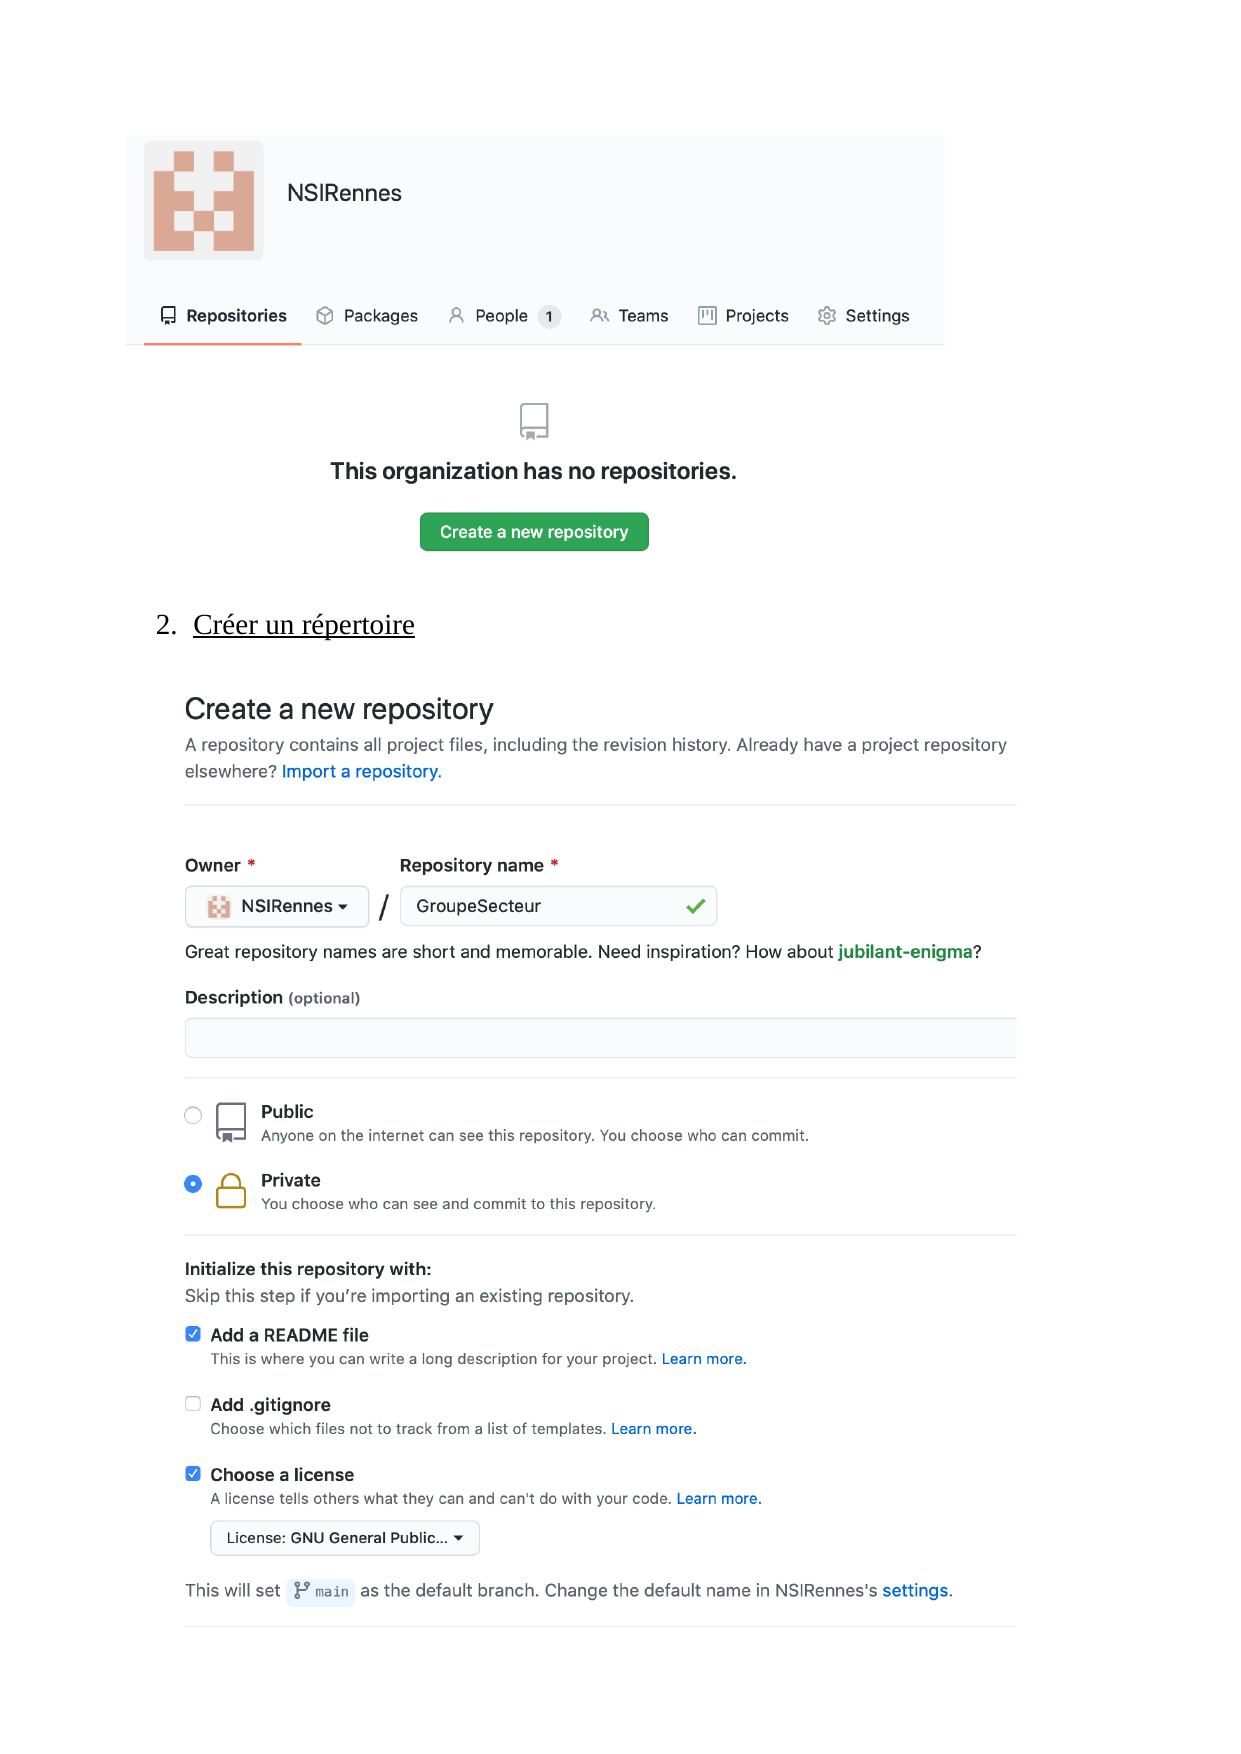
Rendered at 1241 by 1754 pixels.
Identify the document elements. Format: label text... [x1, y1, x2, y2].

picture [125, 135, 945, 590]
picture [152, 682, 1017, 1628]
list Créer un répertoire [156, 607, 1122, 640]
